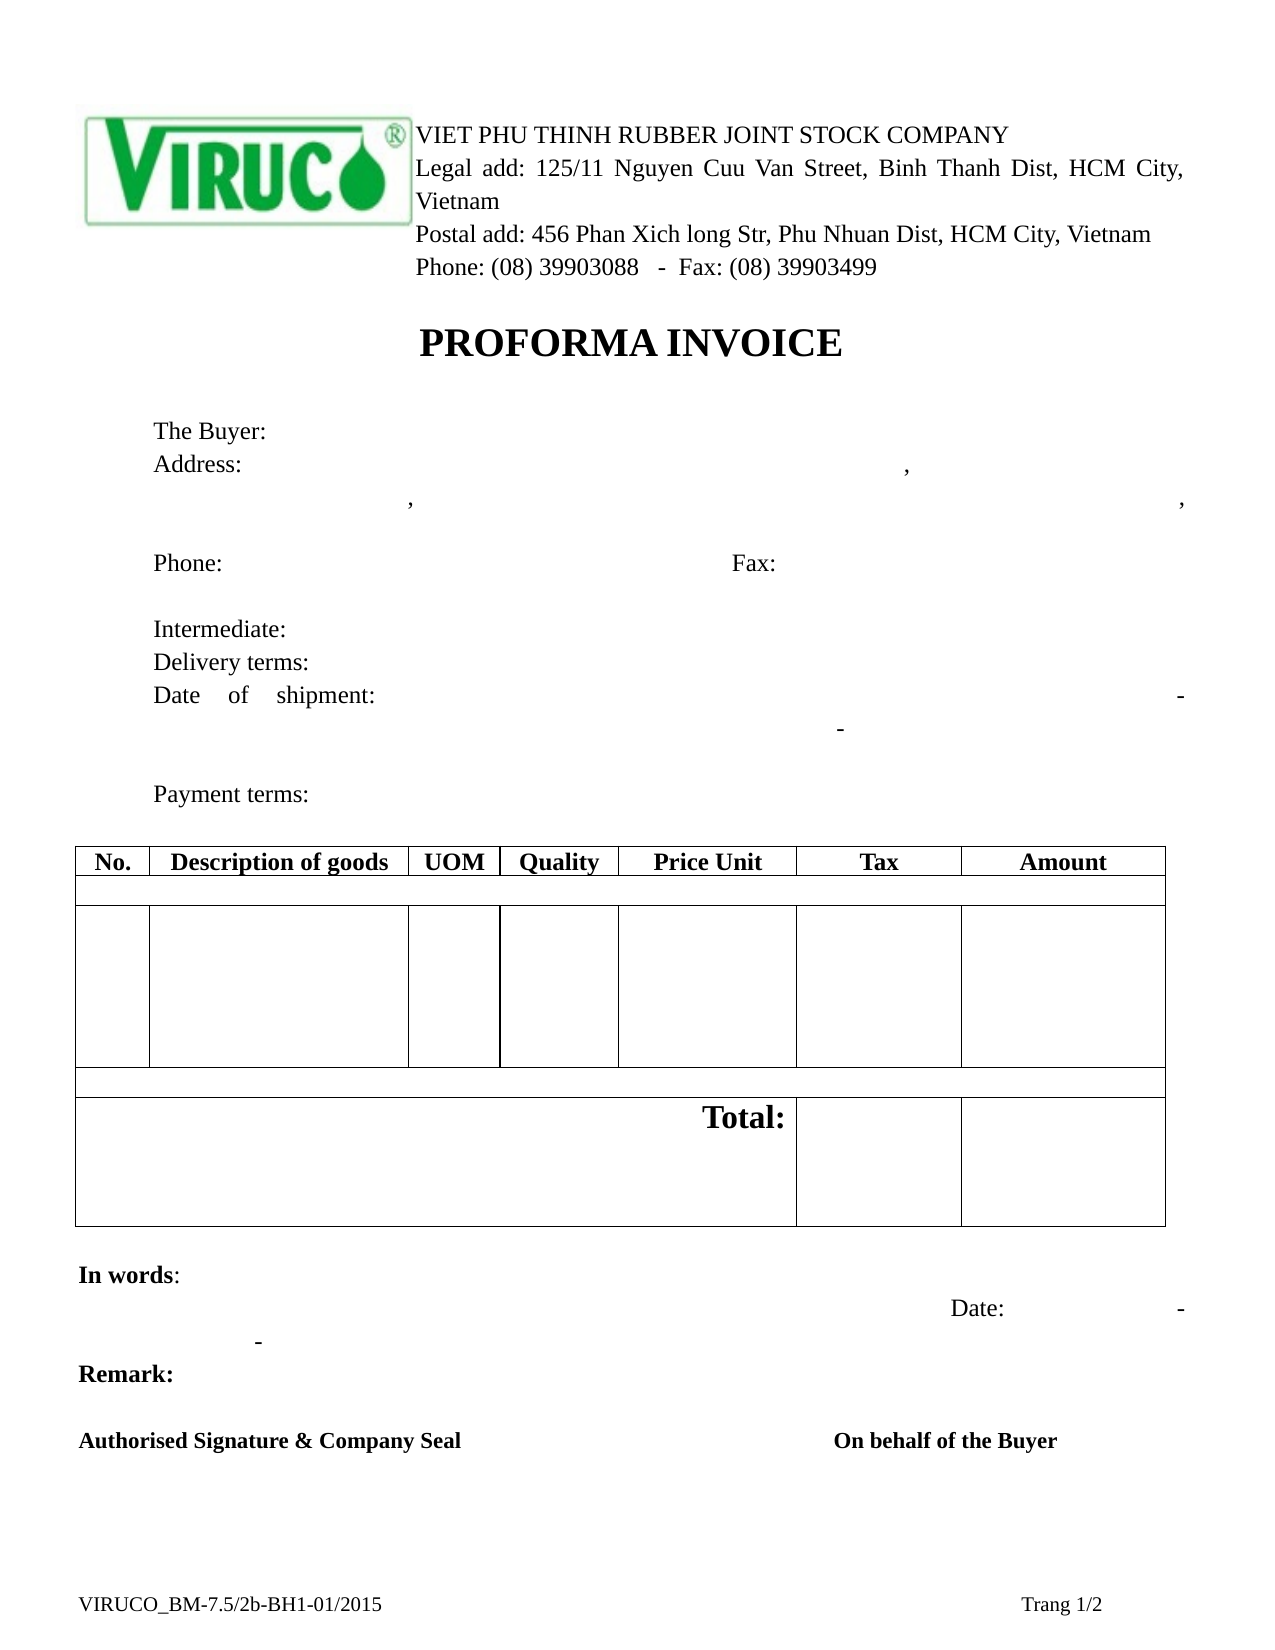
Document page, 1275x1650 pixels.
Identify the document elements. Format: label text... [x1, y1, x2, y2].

table_header Description of goods [150, 847, 408, 875]
table_cell <for each="sequence,line in enumerate(o.don_ban_hang_line)"> [76, 876, 1165, 905]
table_header Quality [501, 847, 618, 875]
table_cell <sequence + 1> [76, 906, 149, 1067]
table_cell </for> [76, 1068, 1165, 1097]
table_header No. [76, 847, 149, 875]
text Date of shipment: <o.thoigian_giaohang and o.thoigian_giaohang[5:7] or ''> - <o.thoigian_giaohang and o.thoigian_giaohang[8:10] or ''> - <o.thoigian_giaohang and o.thoigian_giaohang[:4] or ''> [78, 680, 1185, 775]
table_cell <line.product_uom.name> [409, 906, 499, 1067]
table_cell <line.name> [150, 906, 408, 1067]
table_cell <convert_f_amount(get_thue(o,line))> [797, 906, 961, 1067]
text Remark: <o.note or ''> [78, 1359, 1185, 1387]
text Postal add: 456 Phan Xich long Str, Phu Nhuan Dist, HCM City, Vietnam [78, 219, 1185, 248]
text Delivery terms: <o.dieukien_giaohang_id and o.dieukien_giaohang_id.name or ''> [78, 647, 1185, 676]
table_header UOM [409, 847, 499, 875]
text Date: <o.ngay[5:7]>-<o.ngay[8:10]> - <o.ngay[:4]> [78, 1293, 1185, 1354]
table_cell <convert_f_amount(get_tong(o)['tax'])> [797, 1098, 961, 1226]
text VIET PHU THINH RUBBER JOINT STOCK COMPANY [416, 120, 1185, 149]
text The Buyer: <o.partner_id and o.partner_id.name or ''> [78, 416, 1185, 445]
picture [75, 104, 416, 240]
table_cell <convert_f_amount(line.product_qty)> [501, 906, 618, 1067]
table_cell <convert_f_amount(line.price_subtotal + get_thue(o,line))> [962, 906, 1165, 1067]
table_cell <convert_f_amount(line.price_unit)> [619, 906, 796, 1067]
text Phone: <o.partner_id and o.partner_id.phone or ''> Fax: <o.partner_id and o.partner_id.fax or ''> [78, 548, 1185, 610]
text Authorised Signature & Company Seal On behalf of the Buyer [78, 1425, 1185, 1453]
table_header Tax [797, 847, 961, 875]
text Address: <o.partner_id and o.partner_id.street or ''>, <o.partner_id and o.partner_id.street2 or ''>, <o.partner_id.state_id and o.partner_id.state_id.name or ''>, <o.partner_id.country_id and o.partner_id.country_id.name or ''> [78, 449, 1185, 544]
text Phone: (08) 39903088 - Fax: (08) 39903499 [78, 252, 1185, 281]
table_cell Total: [76, 1098, 796, 1226]
table_header Amount [962, 847, 1165, 875]
text In words: <convert(o.amount_total)> [78, 1260, 1185, 1288]
text PROFORMA INVOICE [78, 318, 1185, 365]
text Payment terms: <o.payment_term or ''> [78, 779, 1185, 808]
text Intermediate: <o.nguoi_gioithieu_id and o.nguoi_gioithieu_id.name or ''> [78, 614, 1185, 643]
table_cell <convert_f_amount(get_tong(o)['total'])> [962, 1098, 1165, 1226]
text Legal add: 125/11 Nguyen Cuu Van Street, Binh Thanh Dist, HCM City, Vietnam [416, 153, 1185, 215]
table_header Price Unit [619, 847, 796, 875]
